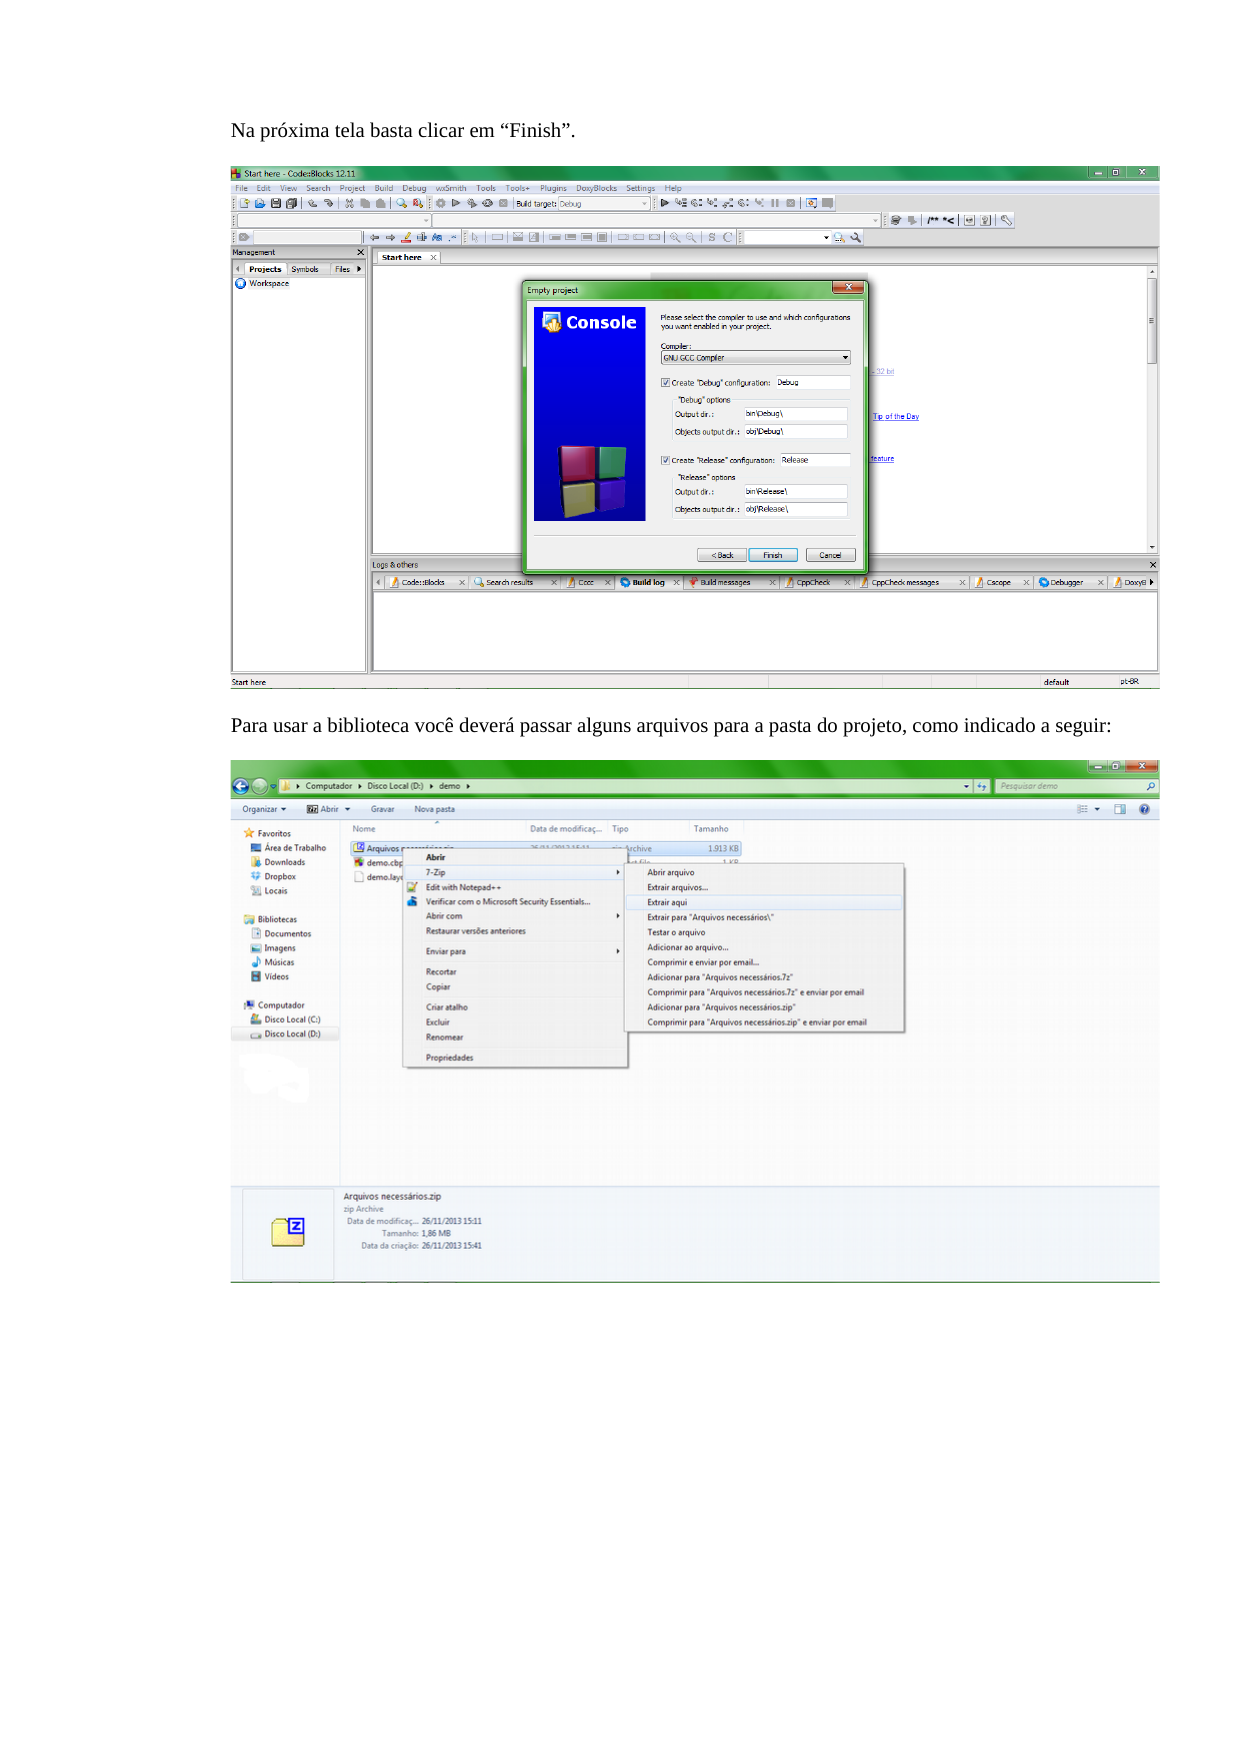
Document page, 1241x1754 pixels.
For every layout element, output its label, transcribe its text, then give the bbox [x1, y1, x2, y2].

list Na próxima tela basta clicar em “Finish”. Para usar a biblioteca você deverá passar alguns arquivos para a pasta do projeto, como indicado a seguir: [193, 118, 1122, 1620]
picture [230, 166, 1160, 689]
picture [230, 760, 1160, 1283]
